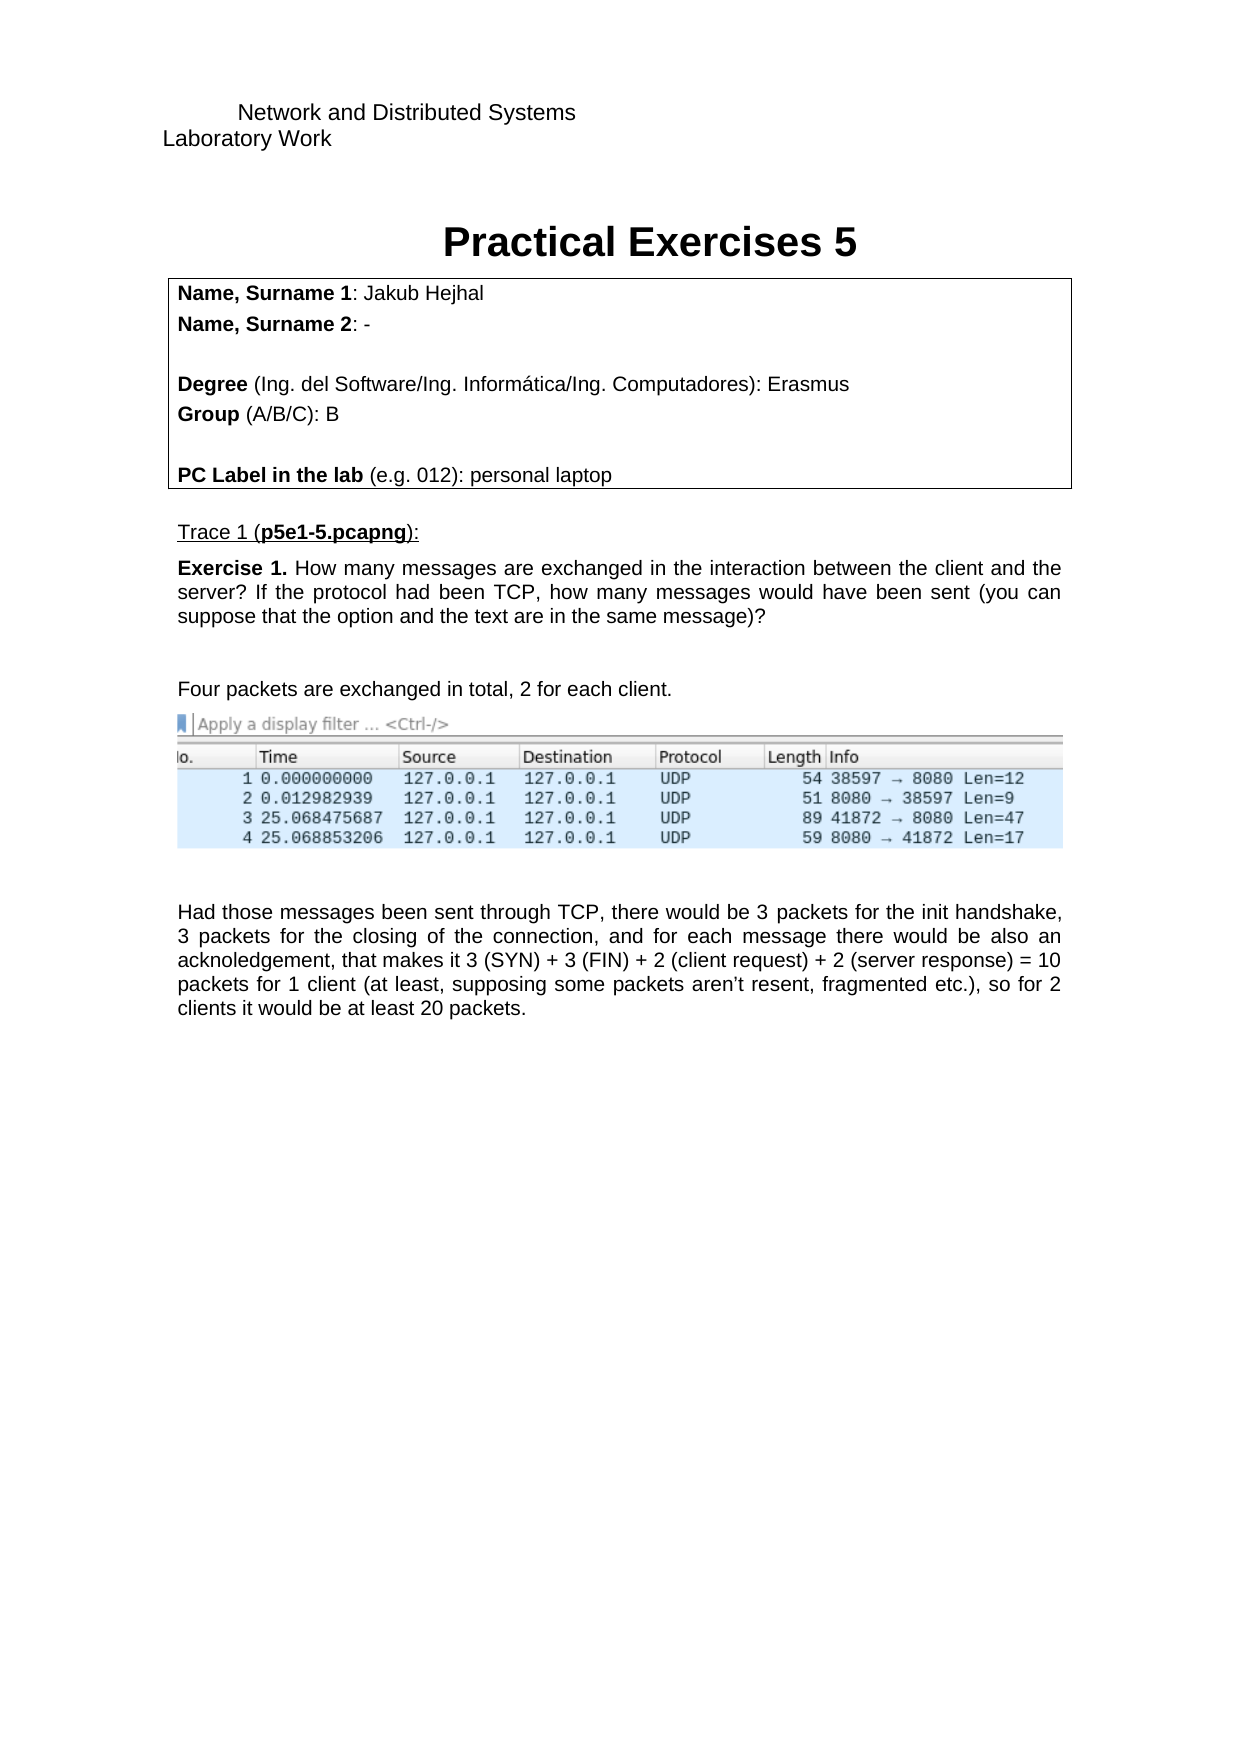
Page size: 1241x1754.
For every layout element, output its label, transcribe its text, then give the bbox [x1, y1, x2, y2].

subtitle Practical Exercises 5 [162, 218, 1063, 266]
text Name, Surname 2: - [169, 308, 1071, 335]
text Name, Surname 1: Jakub Hejhal [169, 279, 1071, 305]
text PC Label in the lab (e.g. 012): personal laptop [169, 459, 1071, 488]
text Exercise 1. How many messages are exchanged in the interaction between the client and the server? If the protocol had been TCP, how many messages would have been sent (you can suppose that the option and the text are in the same message)? [177, 556, 1063, 628]
text Four packets are exchanged in total, 2 for each client. [177, 677, 1063, 701]
text Had those messages been sent through TCP, there would be 3 packets for the init handshake, 3 packets for the closing of the connection, and for each message there would be also an acknoledgement, that makes it 3 (SYN) + 3 (FIN) + 2 (client request) + 2 (server response) = 10 packets for 1 client (at least, supposing some packets aren’t resent, fragmented etc.), so for 2 clients it would be at least 20 packets. [177, 888, 1063, 1020]
text Degree (Ing. del Software/Ing. Informática/Ing. Computadores): Erasmus [169, 369, 1071, 396]
text Trace 1 (p5e1-5.pcapng): [177, 520, 1063, 544]
text Group (A/B/C): B [169, 399, 1071, 426]
picture [177, 713, 1063, 888]
